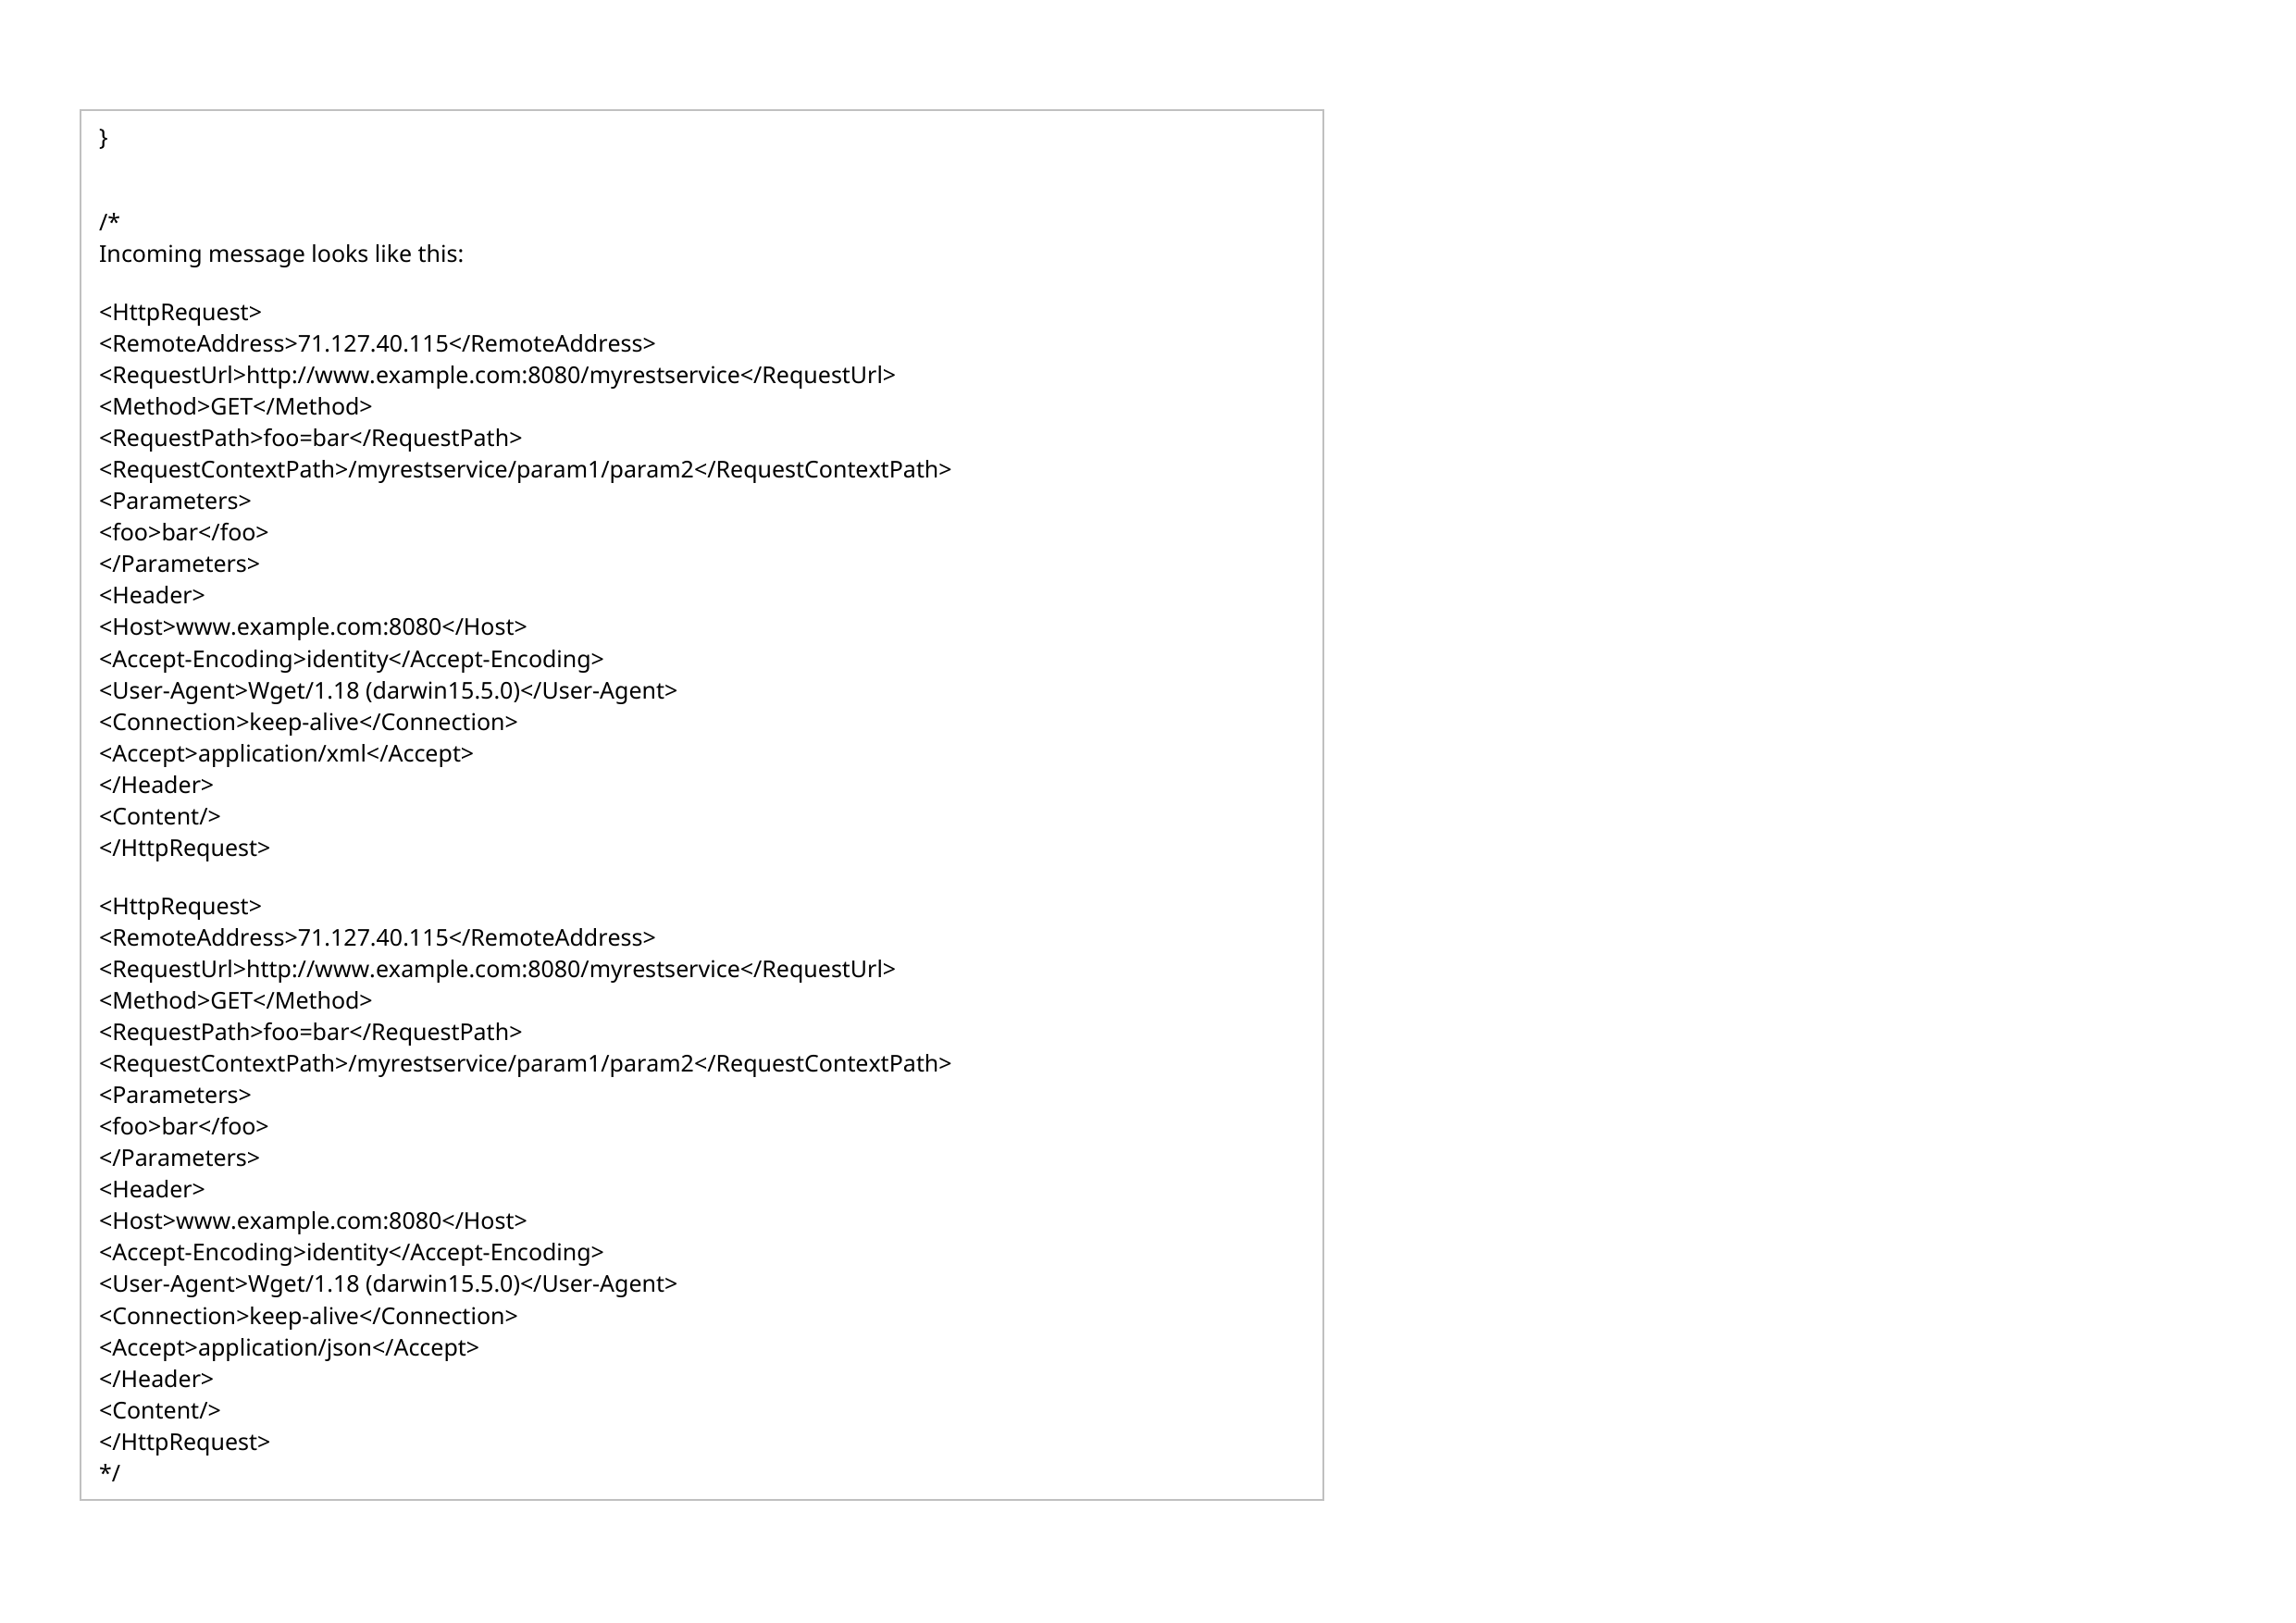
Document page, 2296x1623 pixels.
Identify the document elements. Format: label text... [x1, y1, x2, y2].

table_header } /* Incoming message looks like this: <HttpRequest> <RemoteAddress>71.127.40.115</RemoteAddress> <RequestUrl>http://www.example.com:8080/myrestservice</RequestUrl> <Method>GET</Method> <RequestPath>foo=bar</RequestPath> <RequestContextPath>/myrestservice/param1/param2</RequestContextPath> <Parameters> <foo>bar</foo> </Parameters> <Header> <Host>www.example.com:8080</Host> <Accept-Encoding>identity</Accept-Encoding> <User-Agent>Wget/1.18 (darwin15.5.0)</User-Agent> <Connection>keep-alive</Connection> <Accept>application/xml</Accept> </Header> <Content/> </HttpRequest> <HttpRequest> <RemoteAddress>71.127.40.115</RemoteAddress> <RequestUrl>http://www.example.com:8080/myrestservice</RequestUrl> <Method>GET</Method> <RequestPath>foo=bar</RequestPath> <RequestContextPath>/myrestservice/param1/param2</RequestContextPath> <Parameters> <foo>bar</foo> </Parameters> <Header> <Host>www.example.com:8080</Host> <Accept-Encoding>identity</Accept-Encoding> <User-Agent>Wget/1.18 (darwin15.5.0)</User-Agent> <Connection>keep-alive</Connection> <Accept>application/json</Accept> </Header> <Content/> </HttpRequest> */ [81, 111, 1322, 1499]
